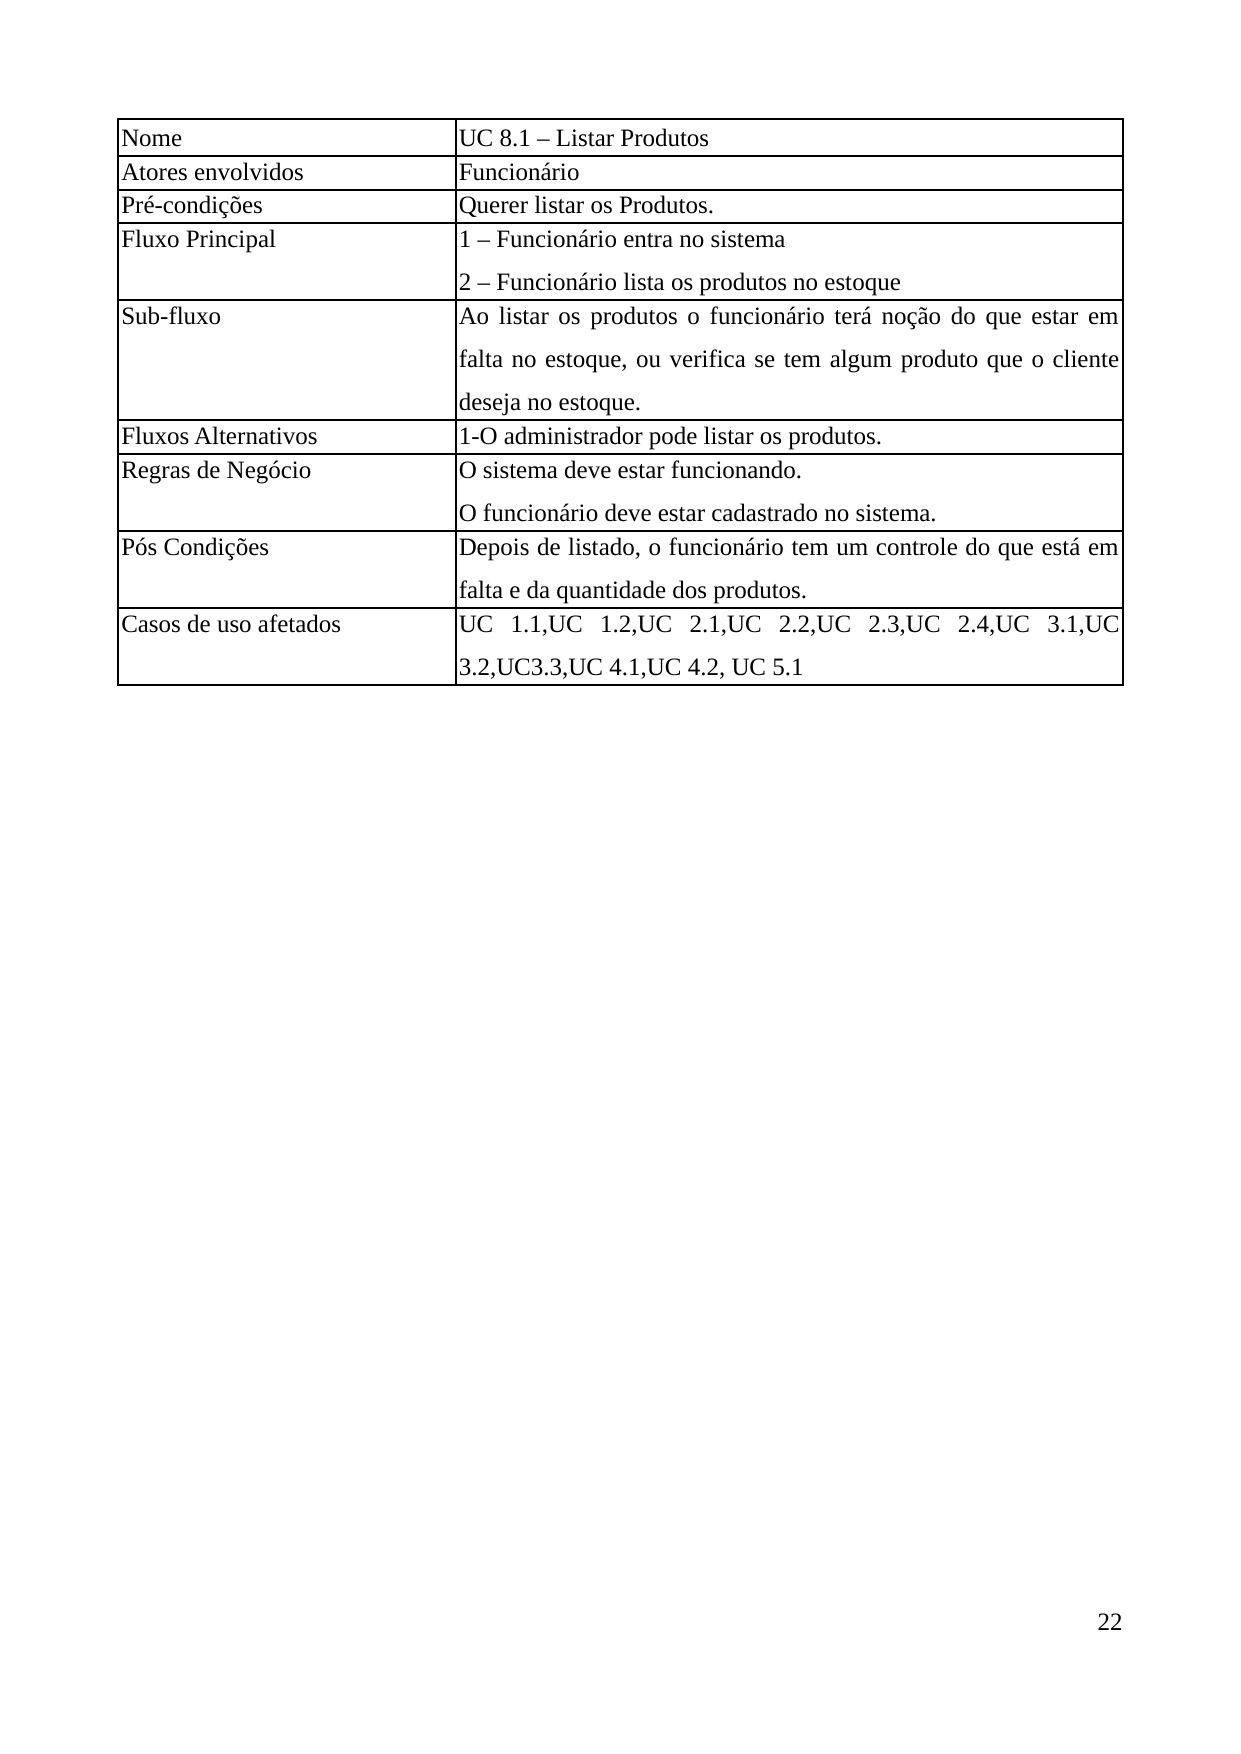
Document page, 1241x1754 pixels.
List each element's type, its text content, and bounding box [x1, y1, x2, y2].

table_cell 1-O administrador pode listar os produtos. [457, 421, 1122, 453]
table_cell UC 1.1,UC 1.2,UC 2.1,UC 2.2,UC 2.3,UC 2.4,UC 3.1,UC 3.2,UC3.3,UC 4.1,UC 4.2, UC 5.1 [457, 609, 1122, 683]
table_cell Pós Condições [119, 532, 455, 607]
table_cell Regras de Negócio [119, 455, 455, 530]
table_cell Sub-fluxo [119, 301, 455, 419]
table_header UC 8.1 – Listar Produtos [457, 120, 1122, 155]
table_cell O sistema deve estar funcionando. O funcionário deve estar cadastrado no sistema. [457, 455, 1122, 530]
table_cell Atores envolvidos [119, 157, 455, 188]
table_cell Casos de uso afetados [119, 609, 455, 683]
table_cell Querer listar os Produtos. [457, 191, 1122, 222]
table_cell 1 – Funcionário entra no sistema 2 – Funcionário lista os produtos no estoque [457, 224, 1122, 299]
table_cell Fluxos Alternativos [119, 421, 455, 453]
table_header Nome [119, 120, 455, 155]
table_cell Pré-condições [119, 191, 455, 222]
table_cell Funcionário [457, 157, 1122, 188]
table_cell Depois de listado, o funcionário tem um controle do que está em falta e da quantidade dos produtos. [457, 532, 1122, 607]
table_cell Ao listar os produtos o funcionário terá noção do que estar em falta no estoque, ou verifica se tem algum produto que o cliente deseja no estoque. [457, 301, 1122, 419]
table_cell Fluxo Principal [119, 224, 455, 299]
